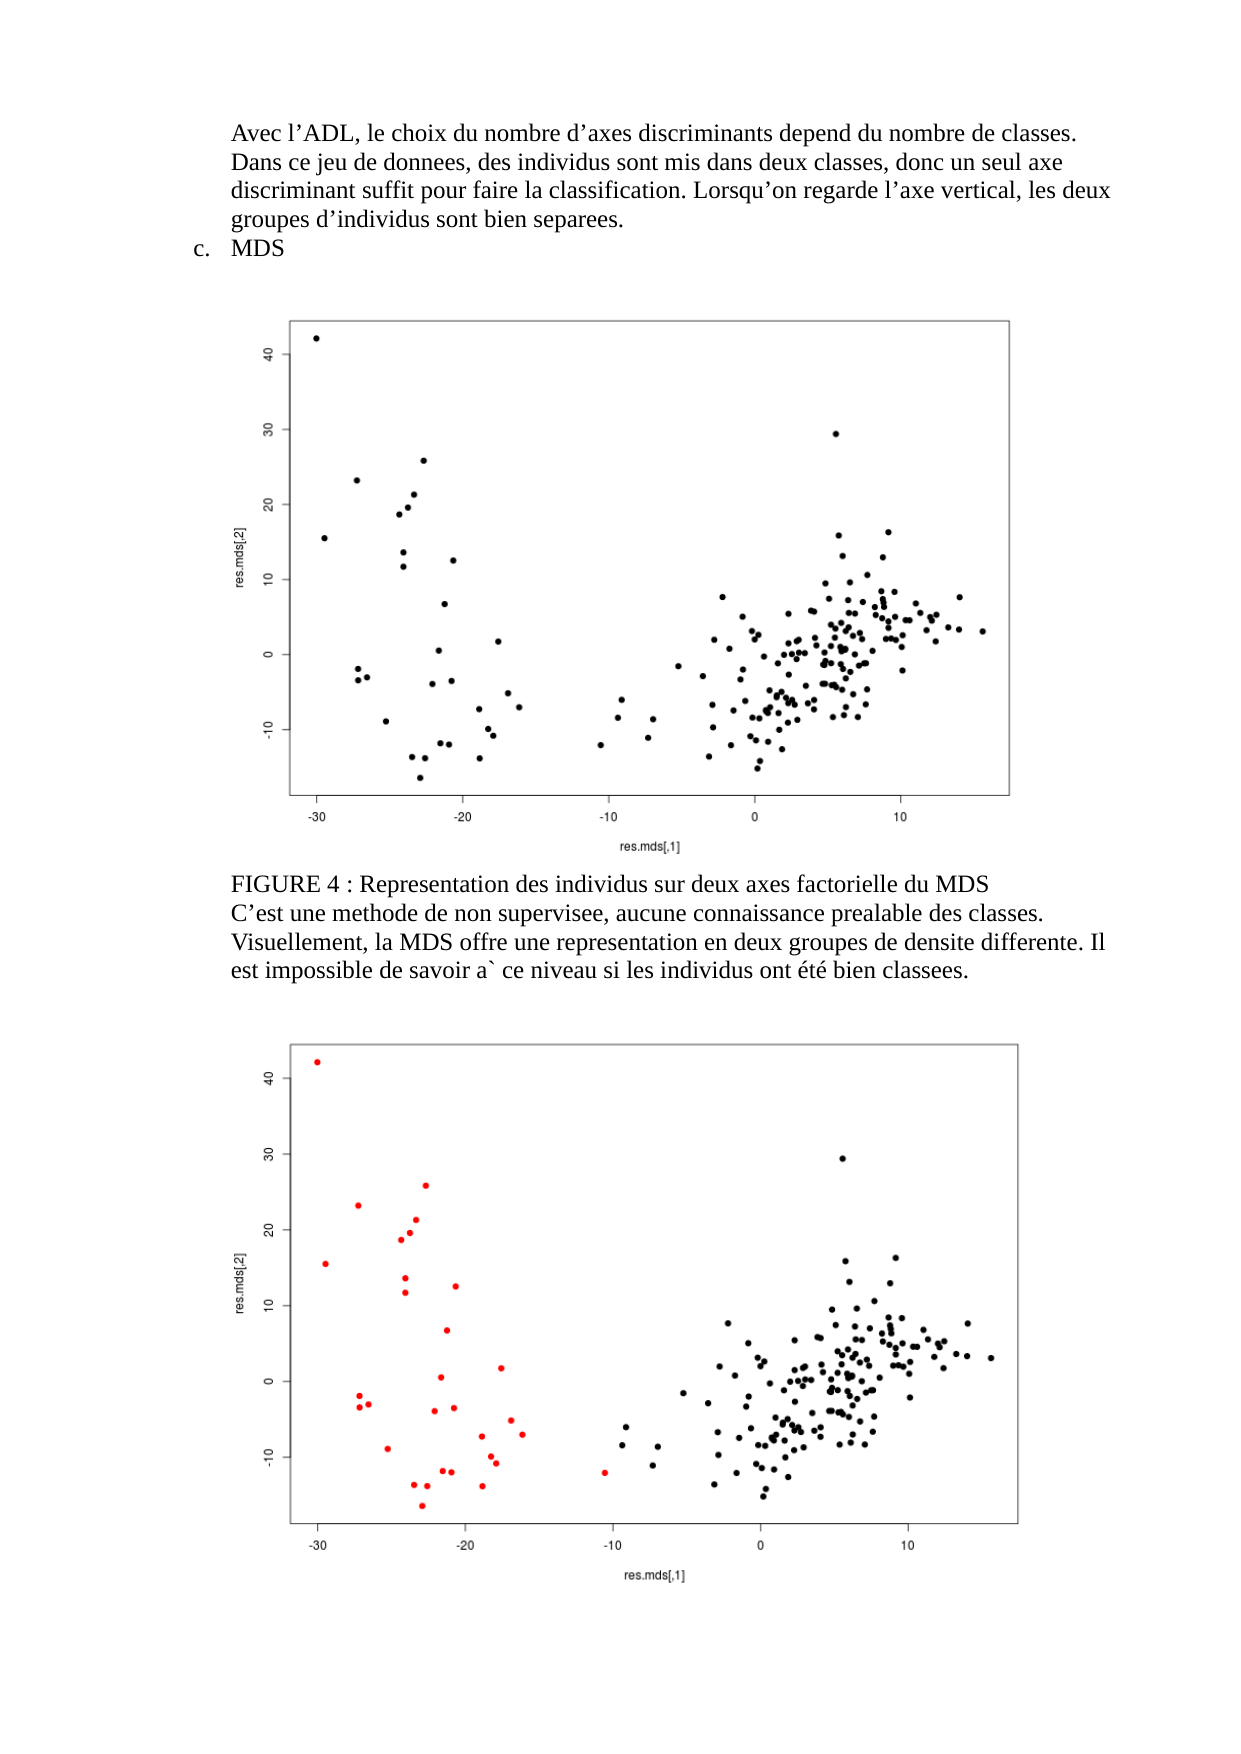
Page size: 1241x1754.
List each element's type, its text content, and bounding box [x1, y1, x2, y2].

list MDS [193, 233, 1122, 262]
text C’est une methode de non supervisee, aucune connaissance prealable des classes. Visuellement, la MDS offre une representation en deux groupes de densite differente. Il est impossible de savoir a` ce niveau si les individus ont été bien classees. [231, 898, 1122, 984]
text Avec l’ADL, le choix du nombre d’axes discriminants depend du nombre de classes. Dans ce jeu de donnees, des individus sont mis dans deux classes, donc un seul axe discriminant suffit pour faire la classification. Lorsqu’on regarde l’axe vertical, les deux groupes d’individus sont bien separees. [231, 118, 1122, 233]
text FIGURE 4 : Representation des individus sur deux axes factorielle du MDS [231, 869, 1122, 898]
